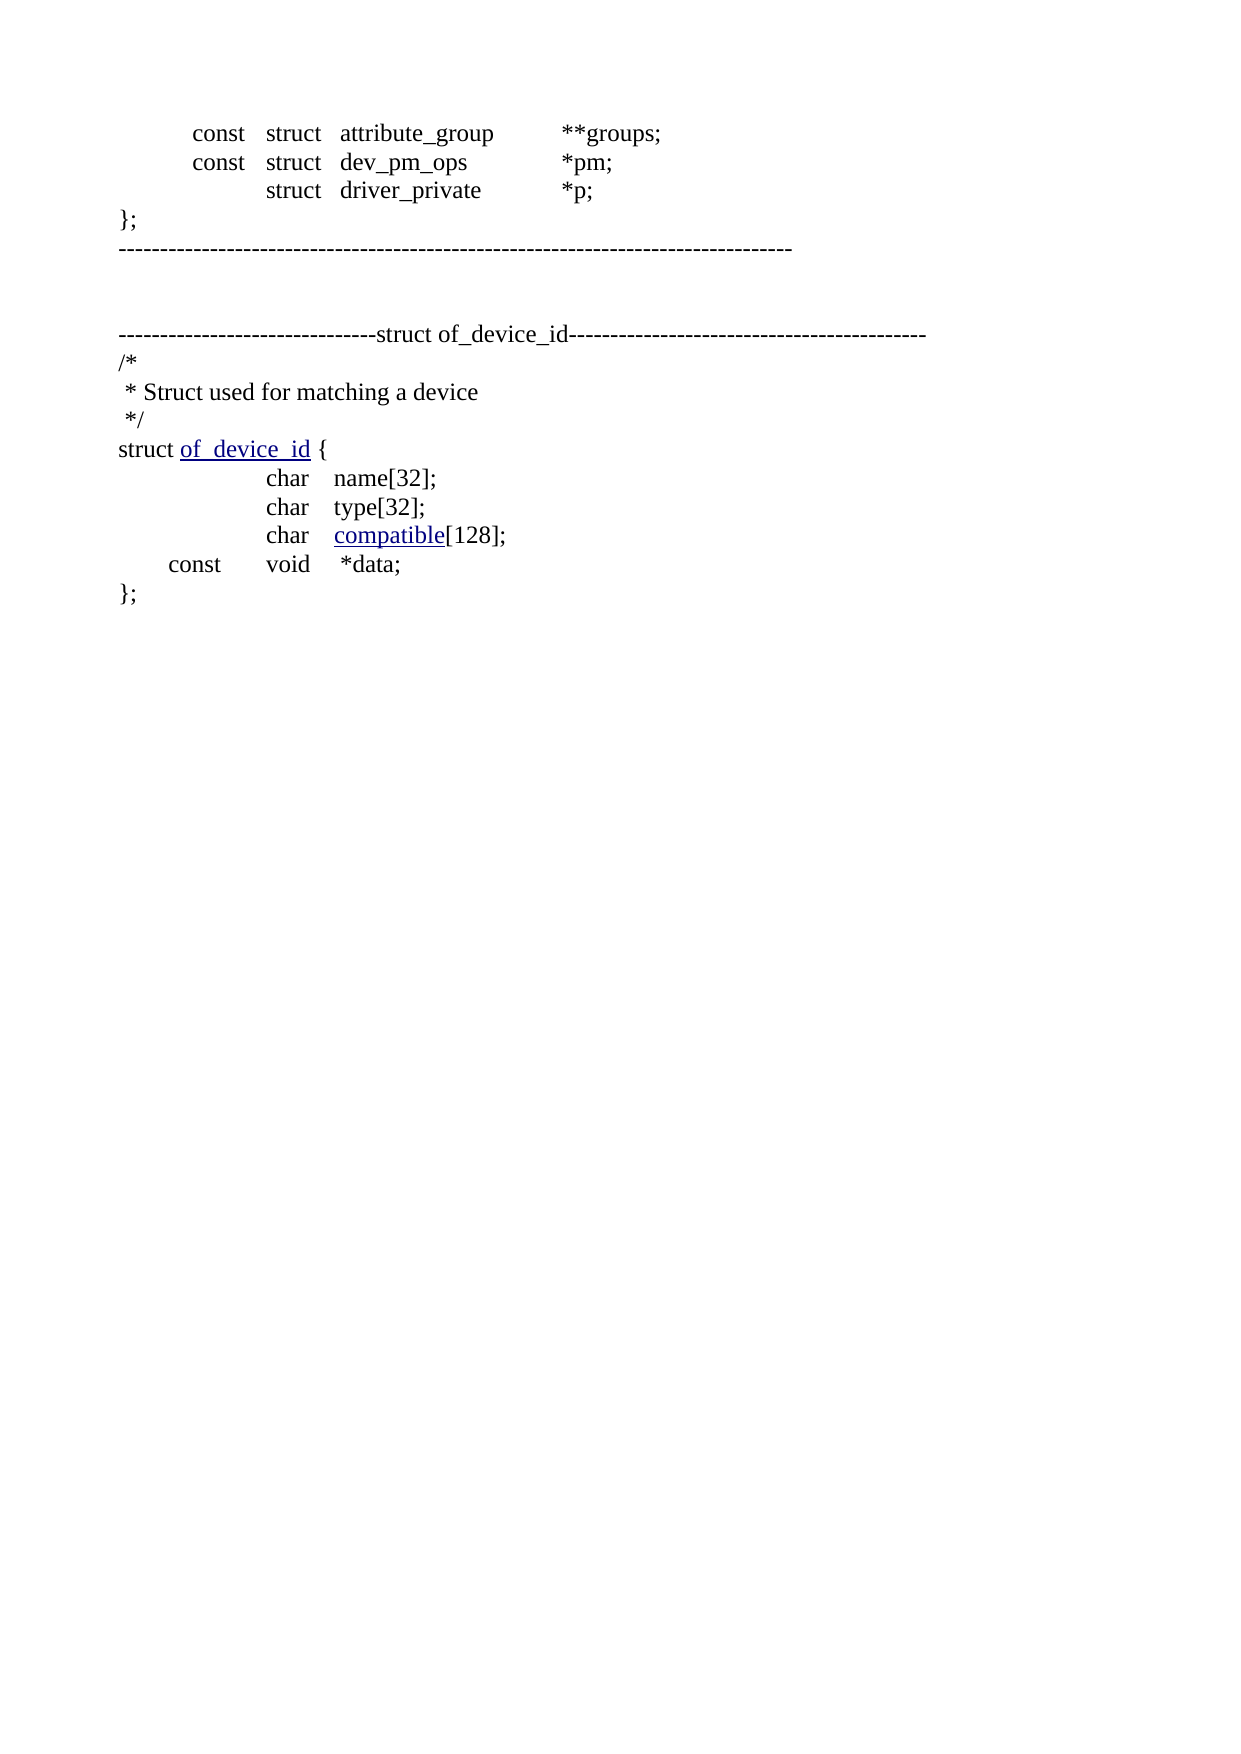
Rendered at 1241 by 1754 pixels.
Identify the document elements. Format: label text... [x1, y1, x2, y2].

text const void *data; [118, 549, 1122, 578]
text char type[32]; [118, 492, 1122, 521]
text * Struct used for matching a device [118, 377, 1122, 406]
text */ [118, 406, 1122, 434]
text -------------------------------struct of_device_id------------------------------------------- [118, 319, 1122, 348]
text struct driver_private *p; [118, 176, 1122, 204]
text char name[32]; [118, 463, 1122, 492]
text }; [118, 578, 1122, 607]
text --------------------------------------------------------------------------------- [118, 233, 1122, 262]
text struct of_device_id { [118, 434, 1122, 463]
text char compatible[128]; [118, 521, 1122, 549]
text }; [118, 204, 1122, 233]
text /* [118, 348, 1122, 377]
text const struct attribute_group **groups; [118, 118, 1122, 147]
text const struct dev_pm_ops *pm; [118, 147, 1122, 176]
